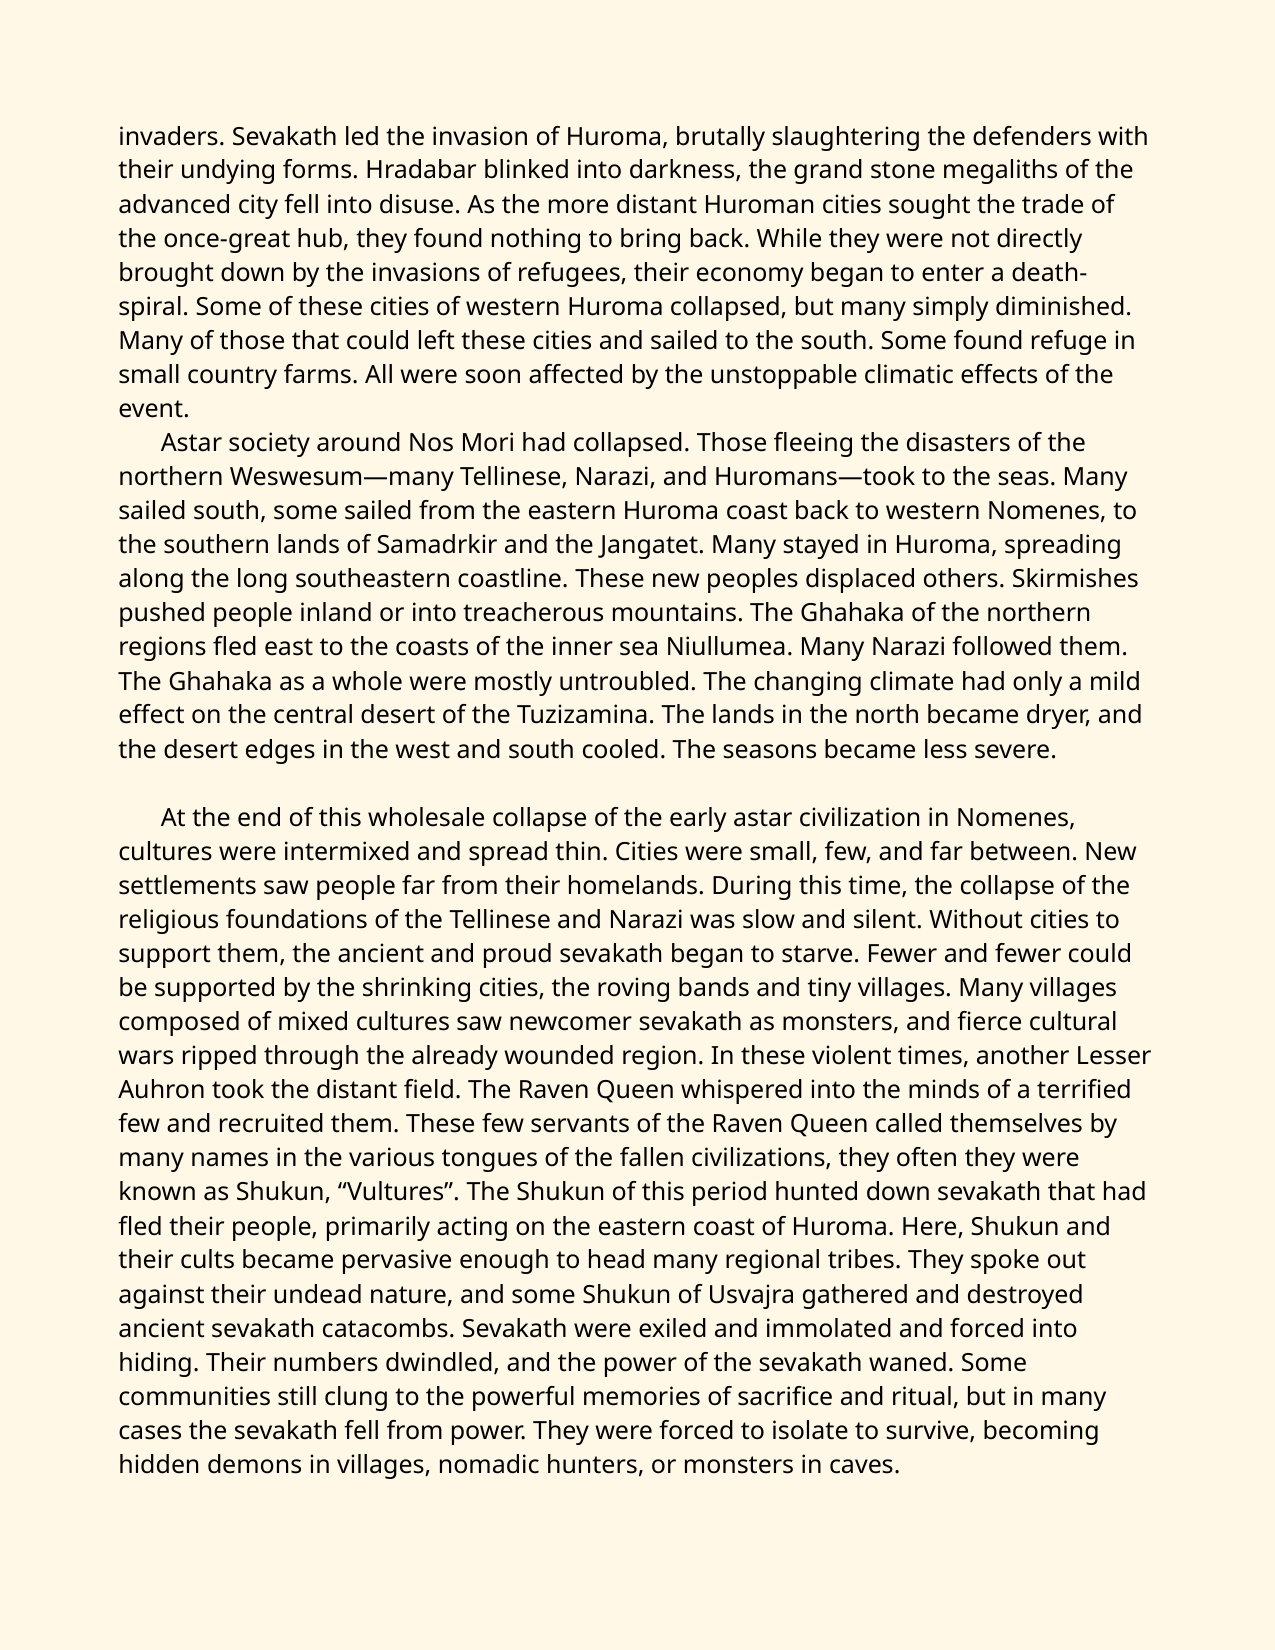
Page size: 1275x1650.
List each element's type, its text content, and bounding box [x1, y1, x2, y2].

text Astar society around Nos Mori had collapsed. Those fleeing the disasters of the northern Weswesum—many Tellinese, Narazi, and Huromans—took to the seas. Many sailed south, some sailed from the eastern Huroma coast back to western Nomenes, to the southern lands of Samadrkir and the Jangatet. Many stayed in Huroma, spreading along the long southeastern coastline. These new peoples displaced others. Skirmishes pushed people inland or into treacherous mountains. The Ghahaka of the northern regions fled east to the coasts of the inner sea Niullumea. Many Narazi followed them. The Ghahaka as a whole were mostly untroubled. The changing climate had only a mild effect on the central desert of the Tuzizamina. The lands in the north became dryer, and the desert edges in the west and south cooled. The seasons became less severe. [118, 425, 1157, 765]
text At the end of this wholesale collapse of the early astar civilization in Nomenes, cultures were intermixed and spread thin. Cities were small, few, and far between. New settlements saw people far from their homelands. During this time, the collapse of the religious foundations of the Tellinese and Narazi was slow and silent. Without cities to support them, the ancient and proud sevakath began to starve. Fewer and fewer could be supported by the shrinking cities, the roving bands and tiny villages. Many villages composed of mixed cultures saw newcomer sevakath as monsters, and fierce cultural wars ripped through the already wounded region. In these violent times, another Lesser Auhron took the distant field. The Raven Queen whispered into the minds of a terrified few and recruited them. These few servants of the Raven Queen called themselves by many names in the various tongues of the fallen civilizations, they often they were known as Shukun, “Vultures”. The Shukun of this period hunted down sevakath that had fled their people, primarily acting on the eastern coast of Huroma. Here, Shukun and their cults became pervasive enough to head many regional tribes. They spoke out against their undead nature, and some Shukun of Usvajra gathered and destroyed ancient sevakath catacombs. Sevakath were exiled and immolated and forced into hiding. Their numbers dwindled, and the power of the sevakath waned. Some communities still clung to the powerful memories of sacrifice and ritual, but in many cases the sevakath fell from power. They were forced to isolate to survive, becoming hidden demons in villages, nomadic hunters, or monsters in caves. [118, 799, 1157, 1481]
text invaders. Sevakath led the invasion of Huroma, brutally slaughtering the defenders with their undying forms. Hradabar blinked into darkness, the grand stone megaliths of the advanced city fell into disuse. As the more distant Huroman cities sought the trade of the once-great hub, they found nothing to bring back. While they were not directly brought down by the invasions of refugees, their economy began to enter a death-spiral. Some of these cities of western Huroma collapsed, but many simply diminished. Many of those that could left these cities and sailed to the south. Some found refuge in small country farms. All were soon affected by the unstoppable climatic effects of the event. [118, 118, 1157, 425]
